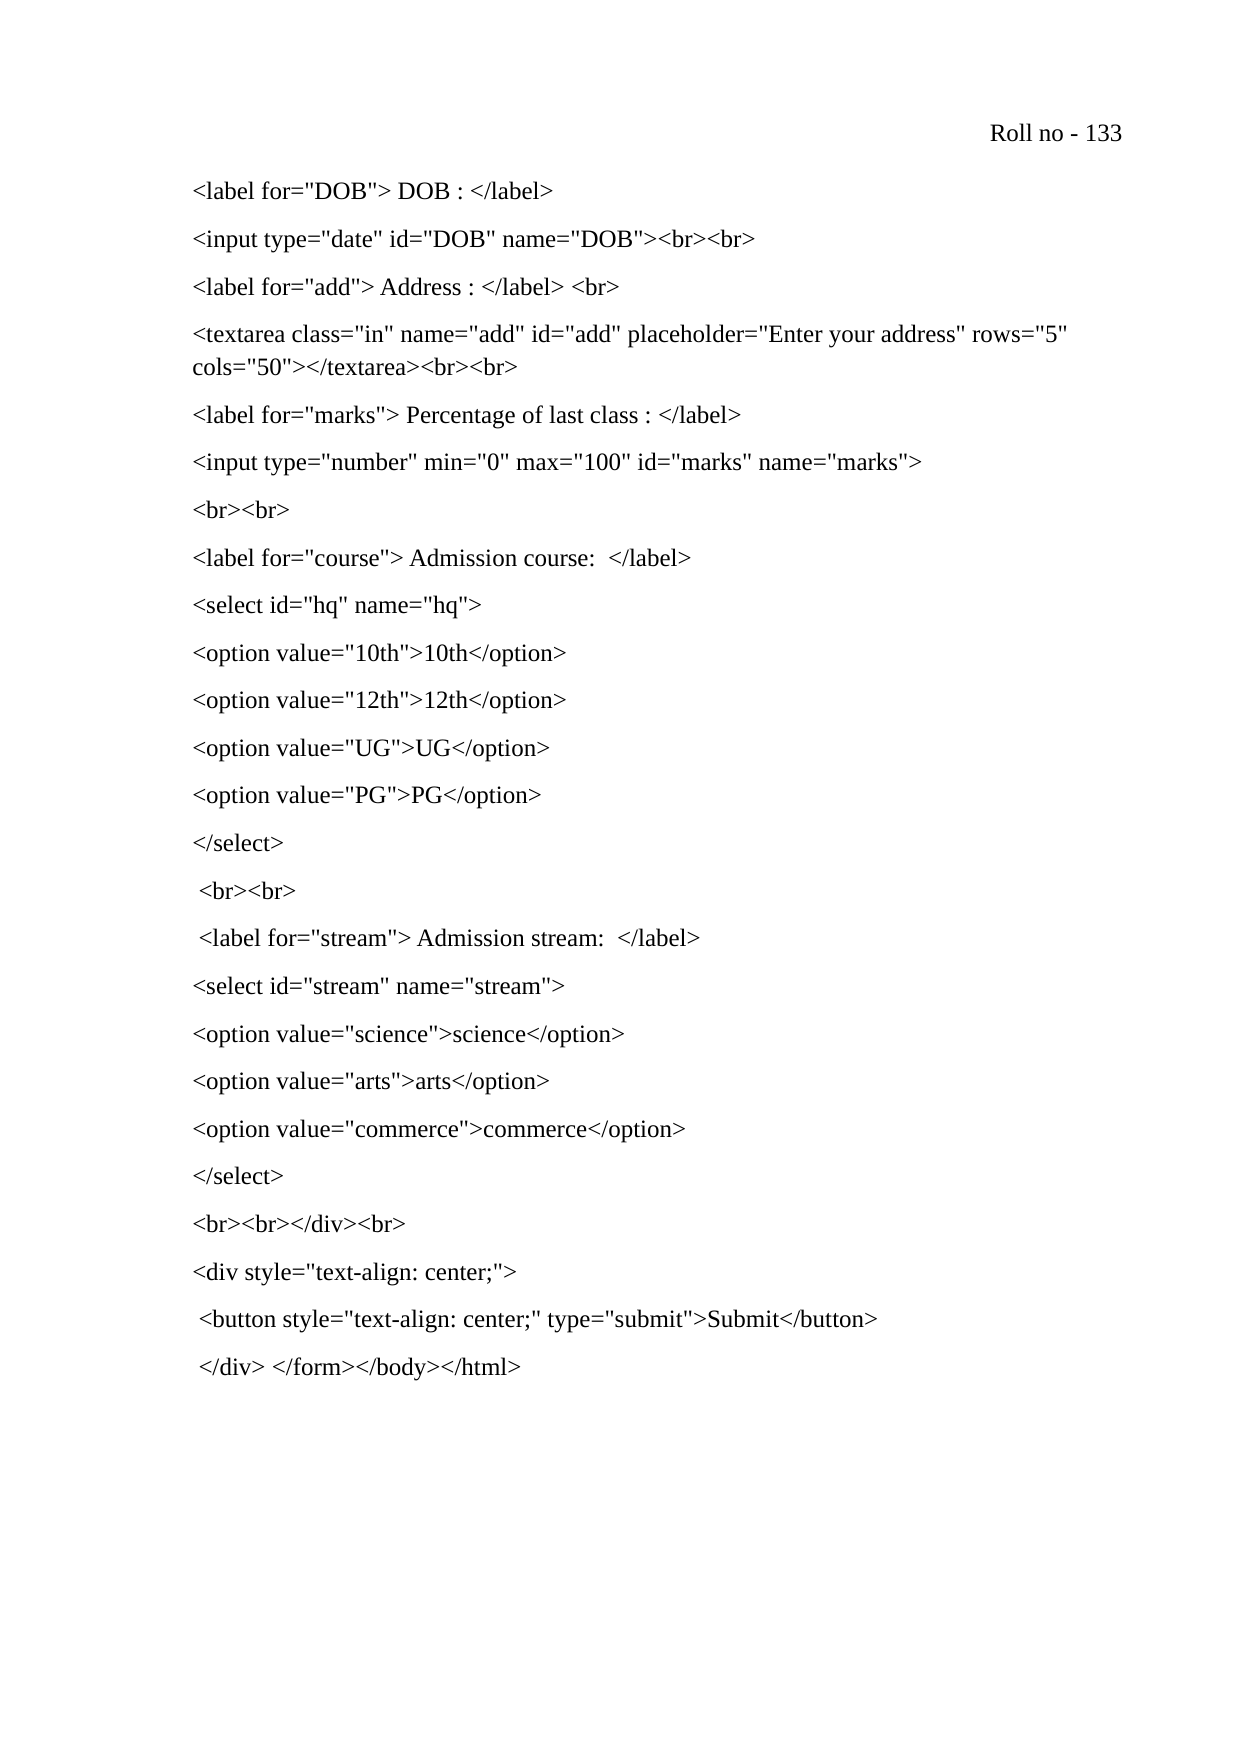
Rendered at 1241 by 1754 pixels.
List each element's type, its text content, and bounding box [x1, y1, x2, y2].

text <br><br> [192, 495, 1122, 524]
text <select id="hq" name="hq"> [192, 590, 1122, 619]
text <label for="marks"> Percentage of last class : </label> [192, 400, 1122, 428]
text <select id="stream" name="stream"> [192, 971, 1122, 1000]
text </select> [192, 828, 1122, 857]
text <option value="PG">PG</option> [192, 781, 1122, 809]
text <option value="10th">10th</option> [192, 638, 1122, 667]
text <label for="course"> Admission course: </label> [192, 543, 1122, 571]
text <input type="date" id="DOB" name="DOB"><br><br> [192, 224, 1122, 253]
text </div> </form></body></html> [192, 1352, 1122, 1381]
text <option value="science">science</option> [192, 1019, 1122, 1047]
text <div style="text-align: center;"> [192, 1257, 1122, 1285]
text <option value="UG">UG</option> [192, 733, 1122, 762]
text <textarea class="in" name="add" id="add" placeholder="Enter your address" rows="5" cols="50"></textarea><br><br> [192, 319, 1122, 381]
text <label for="add"> Address : </label> <br> [192, 272, 1122, 300]
text <option value="12th">12th</option> [192, 685, 1122, 714]
text </select> [192, 1161, 1122, 1190]
text <button style="text-align: center;" type="submit">Submit</button> [192, 1304, 1122, 1333]
text <option value="arts">arts</option> [192, 1066, 1122, 1095]
text <label for="DOB"> DOB : </label> [192, 176, 1122, 205]
text <br><br></div><br> [192, 1209, 1122, 1238]
text <input type="number" min="0" max="100" id="marks" name="marks"> [192, 447, 1122, 476]
text <option value="commerce">commerce</option> [192, 1114, 1122, 1143]
text <br><br> [192, 876, 1122, 904]
text <label for="stream"> Admission stream: </label> [192, 923, 1122, 952]
